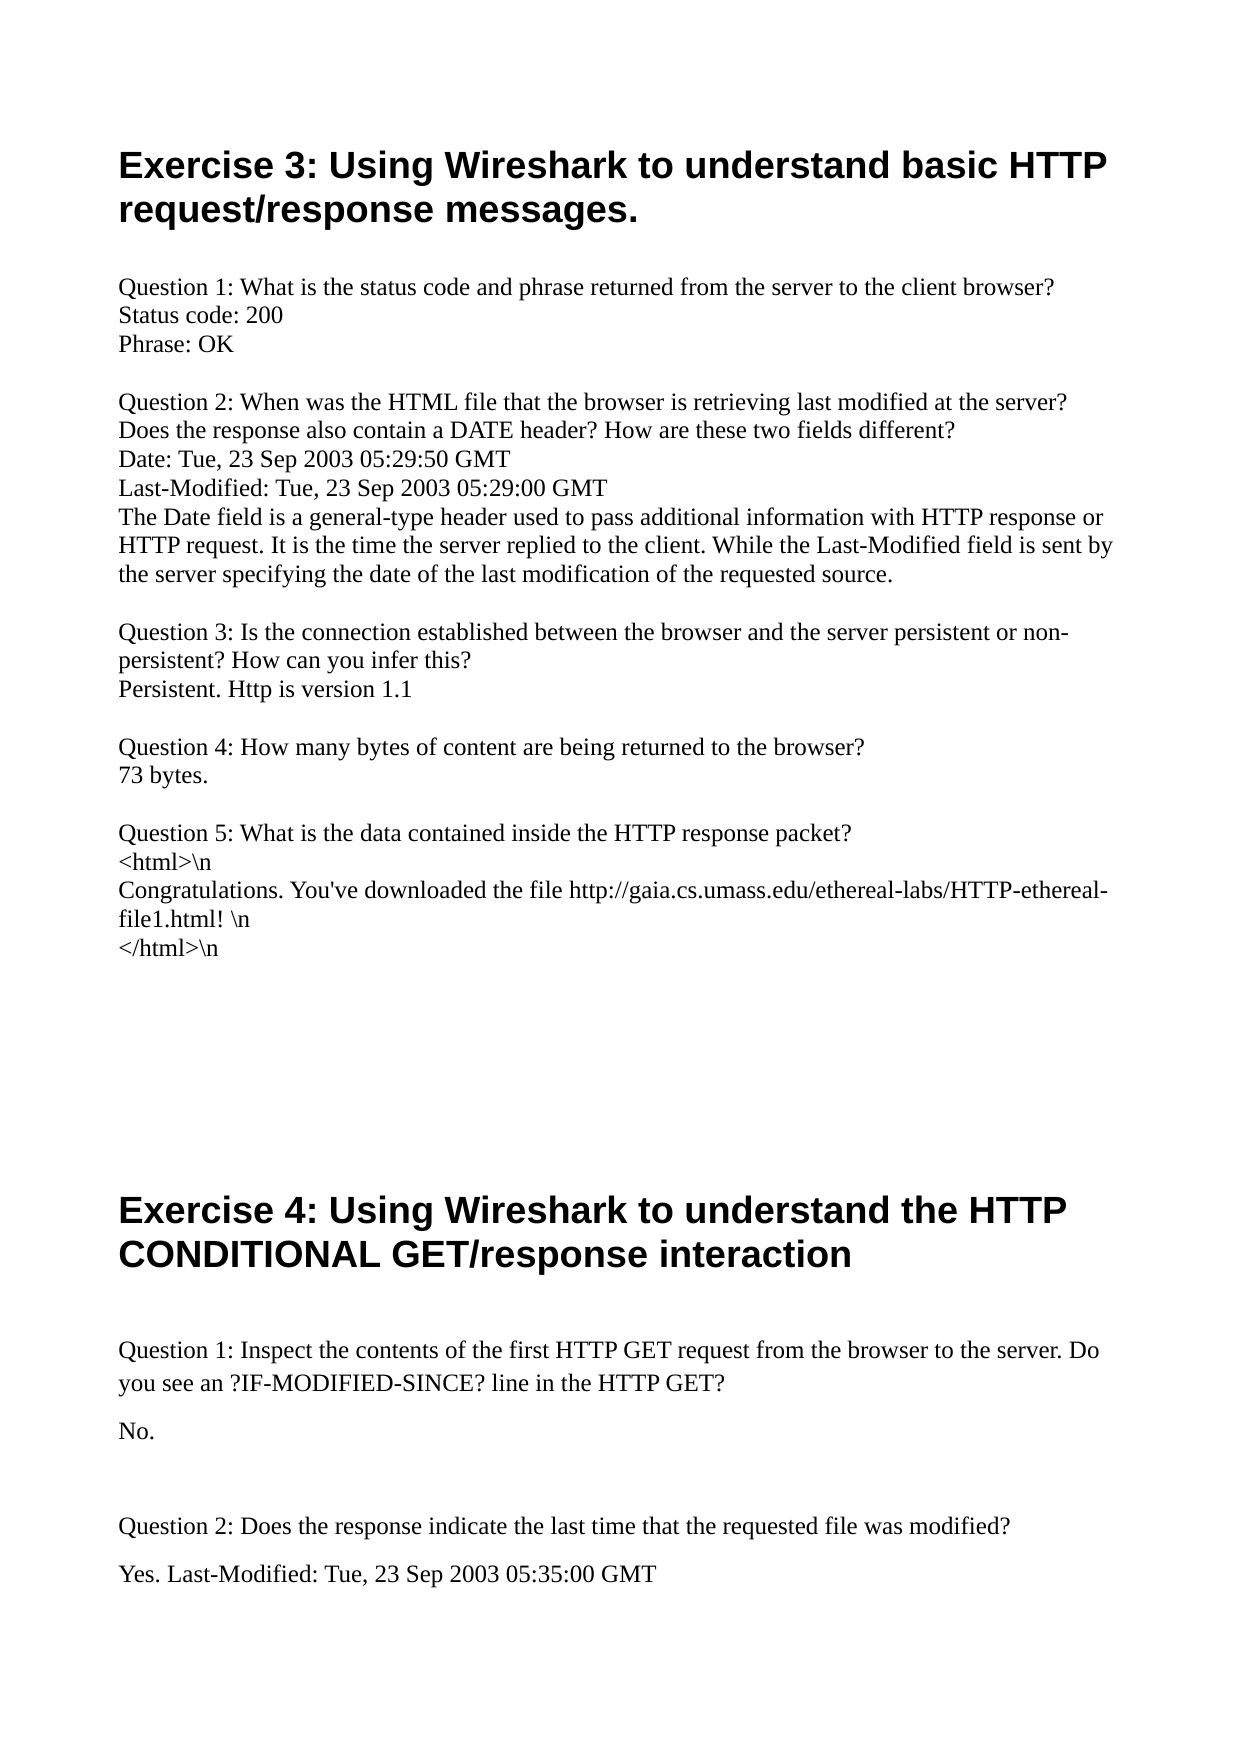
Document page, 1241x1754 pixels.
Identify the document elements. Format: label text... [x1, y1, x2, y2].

text The Date field is a general-type header used to pass additional information with HTTP response or HTTP request. It is the time the server replied to the client. While the Last-Modified field is sent by the server specifying the date of the last modification of the requested source. [118, 502, 1122, 588]
text Status code: 200 [118, 300, 1122, 329]
text Question 5: What is the data contained inside the HTTP response packet? [118, 818, 1122, 847]
text </html>\n [118, 933, 1122, 962]
text Question 1: Inspect the contents of the first HTTP GET request from the browser to the server. Do you see an ?IF-MODIFIED-SINCE? line in the HTTP GET? [118, 1335, 1122, 1397]
text Phrase: OK [118, 329, 1122, 358]
text Congratulations. You've downloaded the file http://gaia.cs.umass.edu/ethereal-labs/HTTP-ethereal-file1.html! \n [118, 875, 1122, 933]
text Yes. Last-Modified: Tue, 23 Sep 2003 05:35:00 GMT [118, 1559, 1122, 1587]
text Question 2: When was the HTML file that the browser is retrieving last modified at the server? Does the response also contain a DATE header? How are these two fields different? [118, 387, 1122, 444]
text No. [118, 1416, 1122, 1445]
text 73 bytes. [118, 760, 1122, 789]
text Question 1: What is the status code and phrase returned from the server to the client browser? [118, 272, 1122, 300]
text Persistent. Http is version 1.1 [118, 674, 1122, 703]
text Date: Tue, 23 Sep 2003 05:29:50 GMT [118, 444, 1122, 473]
text Last-Modified: Tue, 23 Sep 2003 05:29:00 GMT [118, 473, 1122, 502]
subtitle Exercise 3: Using Wireshark to understand basic HTTP request/response messages. [118, 143, 1122, 230]
text Question 3: Is the connection established between the browser and the server persistent or non-persistent? How can you infer this? [118, 617, 1122, 674]
text Question 2: Does the response indicate the last time that the requested file was modified? [118, 1511, 1122, 1540]
text <html>\n [118, 847, 1122, 875]
subtitle Exercise 4: Using Wireshark to understand the HTTP CONDITIONAL GET/response interaction [118, 1188, 1122, 1275]
text Question 4: How many bytes of content are being returned to the browser? [118, 732, 1122, 760]
